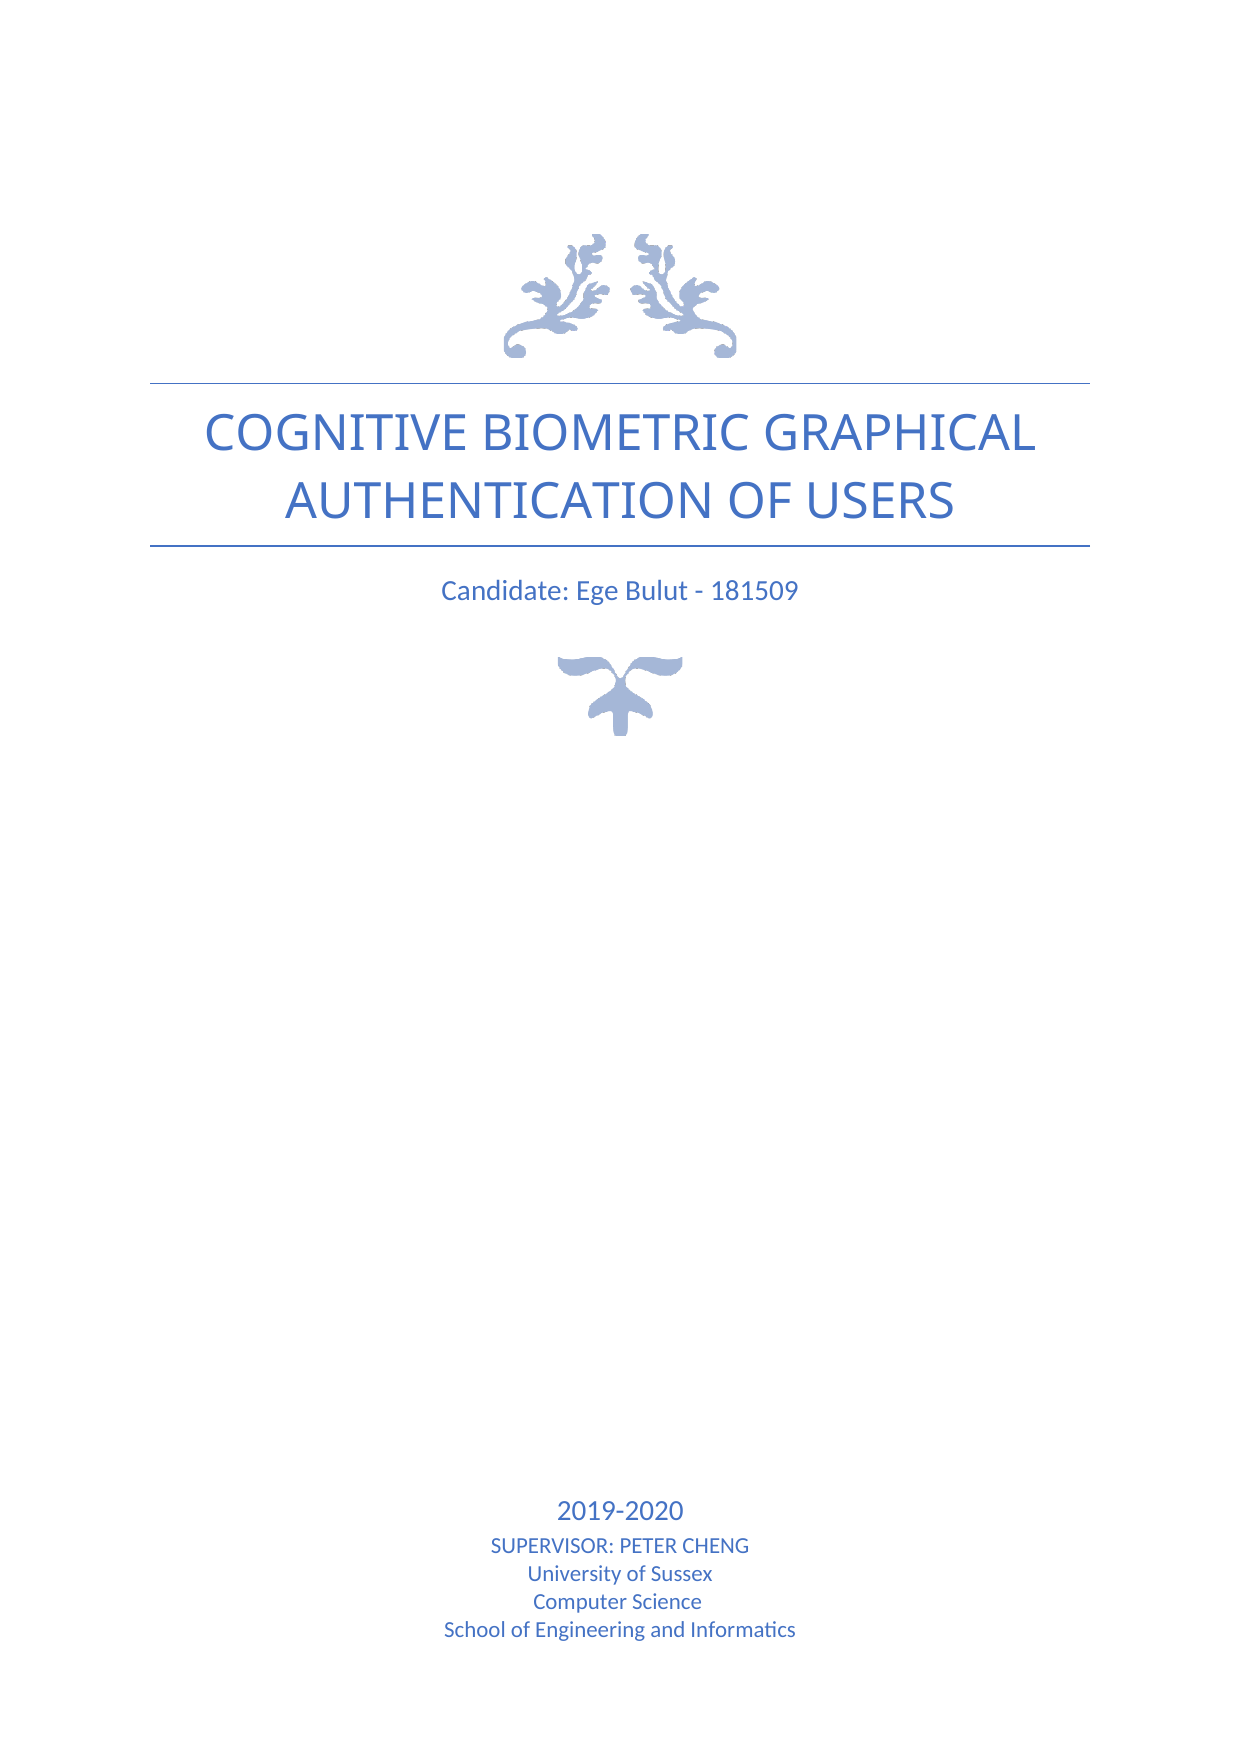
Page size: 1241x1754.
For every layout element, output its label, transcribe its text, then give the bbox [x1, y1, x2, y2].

text School of Engineering and Informatics [150, 1616, 1090, 1643]
text University of Sussex [150, 1559, 1090, 1587]
text Supervisor: Peter Cheng [150, 1531, 1090, 1559]
text 2019-2020 [150, 1492, 1090, 1527]
text Computer Science [150, 1587, 1090, 1616]
text Candidate: Ege Bulut - 181509 [150, 572, 1090, 607]
text Cognitive Biometric Graphical Authentication of users [150, 384, 1090, 545]
